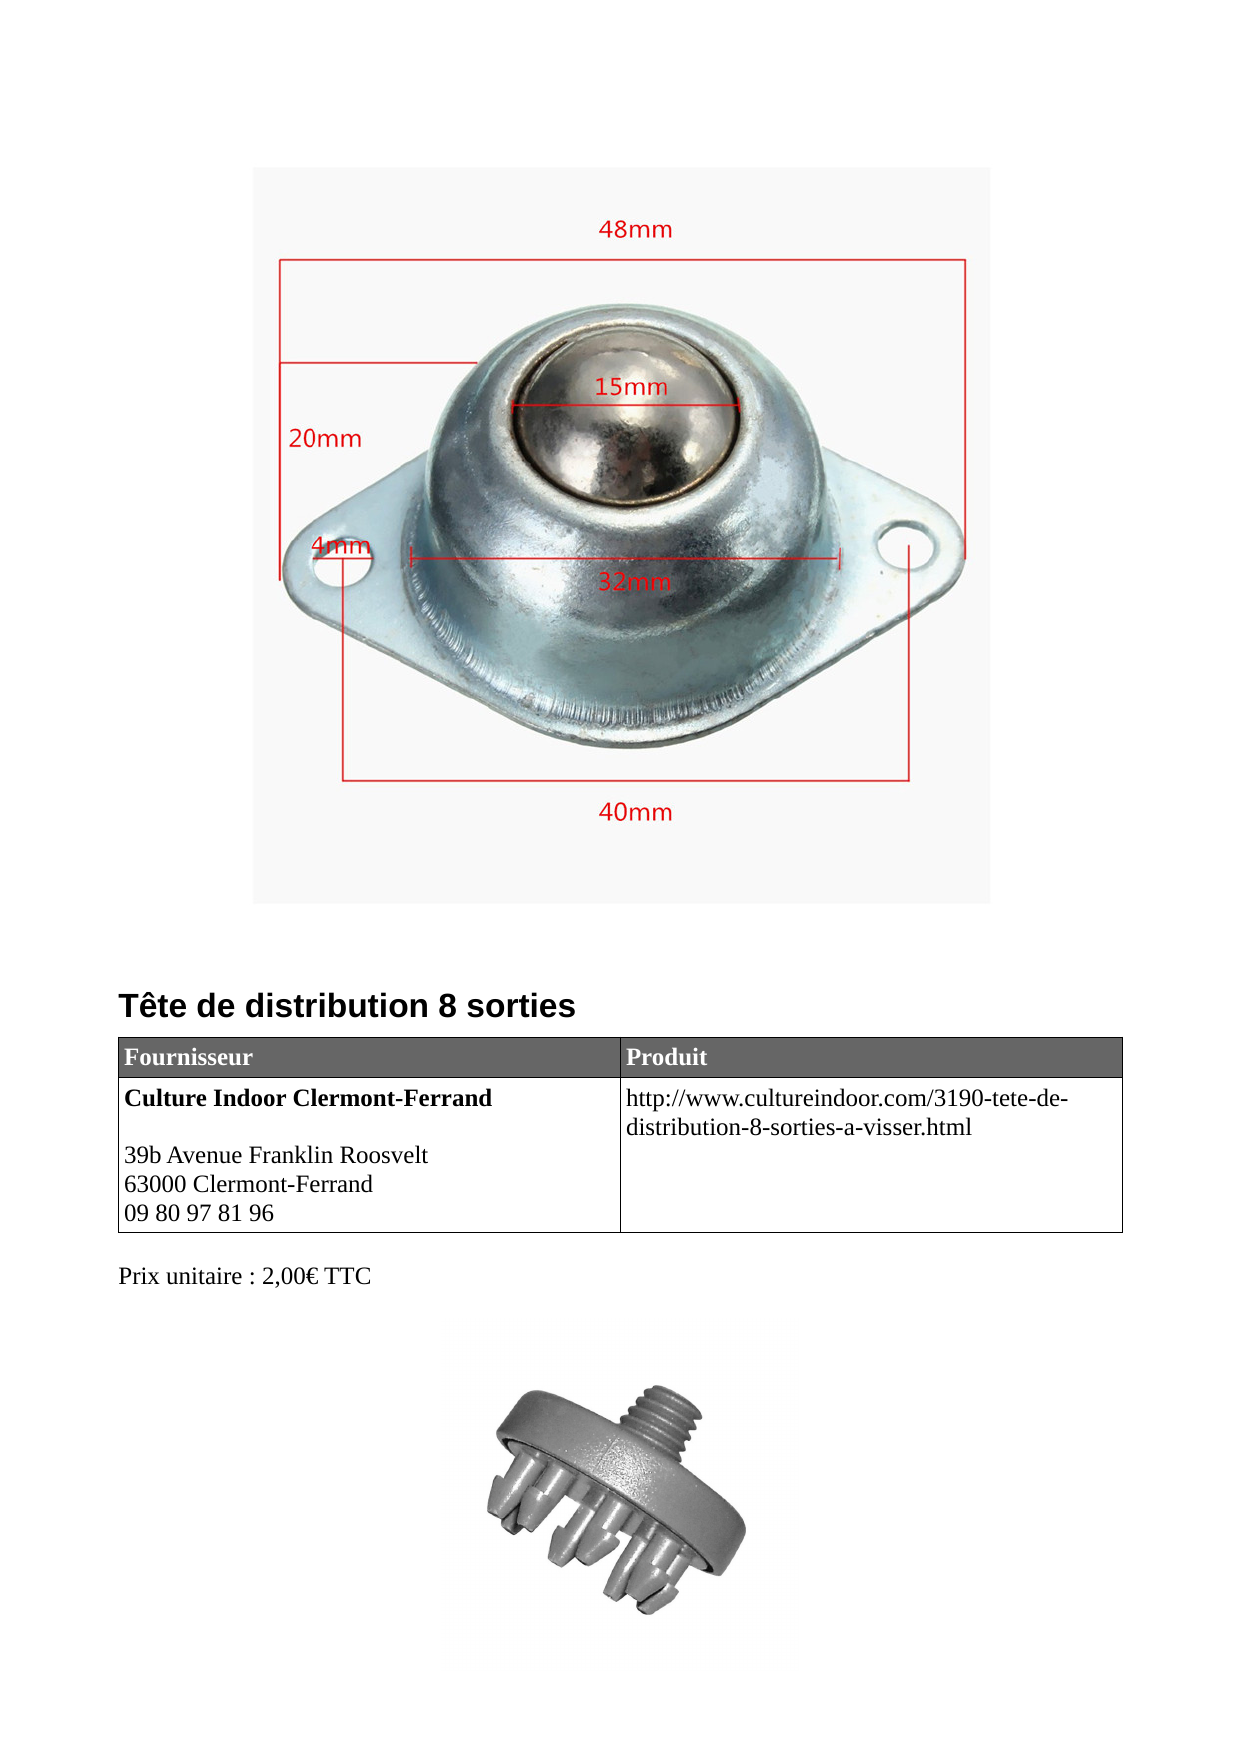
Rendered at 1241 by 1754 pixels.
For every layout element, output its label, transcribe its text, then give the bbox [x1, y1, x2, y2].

picture [225, 146, 1015, 936]
table_cell http://www.cultureindoor.com/3190-tete-de-distribution-8-sorties-a-visser.html [621, 1078, 1122, 1232]
table_header Produit [621, 1038, 1122, 1077]
text Prix unitaire : 2,00€ TTC [118, 1261, 1122, 1290]
table_cell Culture Indoor Clermont-Ferrand 39b Avenue Franklin Roosvelt 63000 Clermont-Ferrand 09 80 97 81 96 [119, 1078, 620, 1232]
picture [441, 1318, 799, 1671]
subtitle Tête de distribution 8 sorties [118, 986, 1122, 1024]
table_header Fournisseur [119, 1038, 620, 1077]
